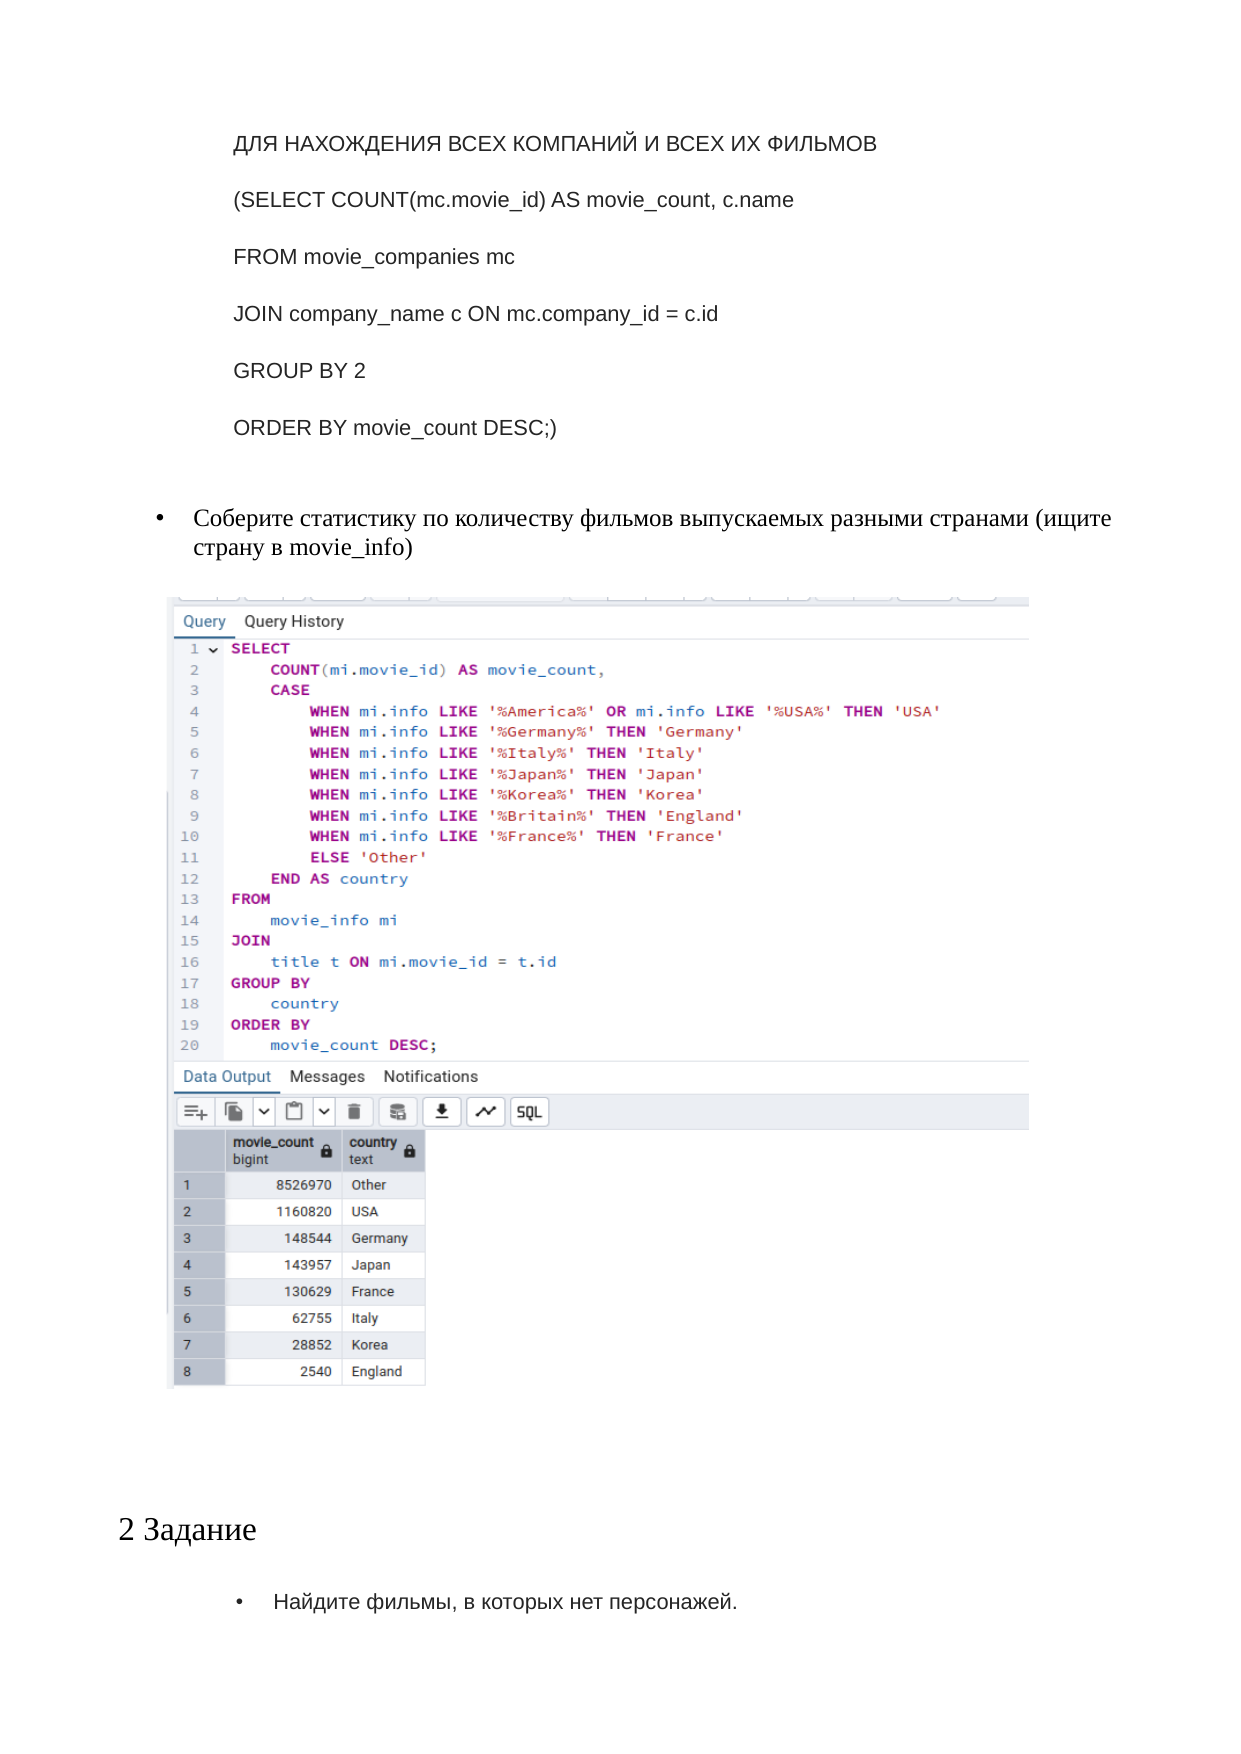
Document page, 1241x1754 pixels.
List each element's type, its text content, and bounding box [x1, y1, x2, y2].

text (SELECT COUNT(mc.movie_id) AS movie_count, c.name [233, 187, 1122, 212]
list Соберите статистику по количеству фильмов выпускаемых разными странами (ищите страну в movie_info) [156, 503, 1122, 560]
text GROUP BY 2 [233, 358, 1122, 383]
text FROM movie_companies mc [233, 244, 1122, 269]
picture [166, 597, 1029, 1389]
text JOIN company_name c ON mc.company_id = c.id [233, 301, 1122, 326]
text ORDER BY movie_count DESC;) [233, 415, 1122, 440]
list Найдите фильмы, в которых нет персонажей. [236, 1577, 1122, 1614]
text 2 Задание [118, 1509, 1122, 1547]
text ДЛЯ НАХОЖДЕНИЯ ВСЕХ КОМПАНИЙ И ВСЕХ ИХ ФИЛЬМОВ [233, 118, 1122, 156]
